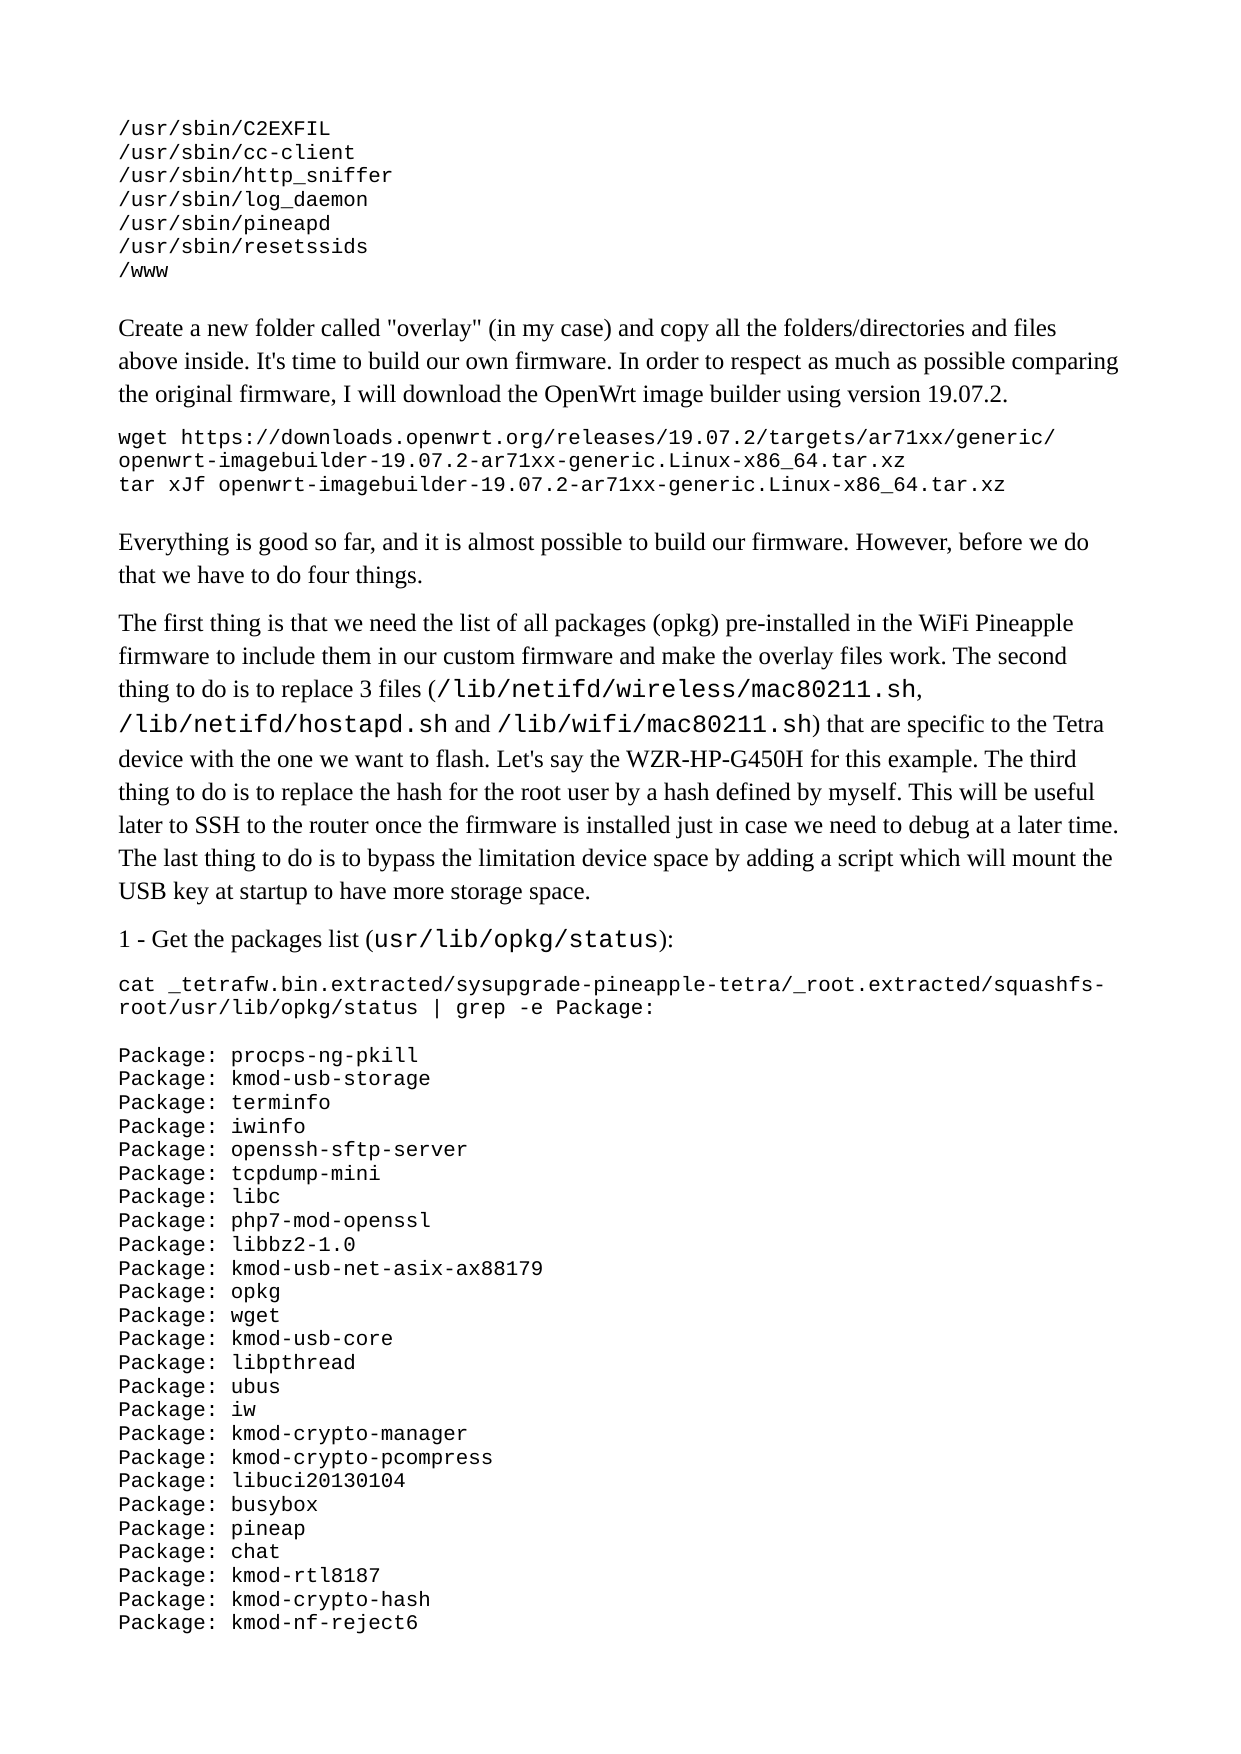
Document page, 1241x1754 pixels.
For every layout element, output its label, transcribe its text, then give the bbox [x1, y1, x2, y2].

text Package: busybox [118, 1494, 1122, 1518]
text Package: procps-ng-pkill [118, 1045, 1122, 1068]
text Package: ubus [118, 1376, 1122, 1399]
text The first thing is that we need the list of all packages (opkg) pre-installed in the WiFi Pineapple firmware to include them in our custom firmware and make the overlay files work. The second thing to do is to replace 3 files (/lib/netifd/wireless/mac80211.sh, /lib/netifd/hostapd.sh and /lib/wifi/mac80211.sh) that are specific to the Tetra device with the one we want to flash. Let's say the WZR-HP-G450H for this example. The third thing to do is to replace the hash for the root user by a hash defined by myself. This will be useful later to SSH to the router once the firmware is installed just in case we need to debug at a later time. The last thing to do is to bypass the limitation device space by adding a script which will mount the USB key at startup to have more storage space. [118, 608, 1122, 905]
text Package: openssh-sftp-server [118, 1139, 1122, 1163]
text cat _tetrafw.bin.extracted/sysupgrade-pineapple-tetra/_root.extracted/squashfs-root/usr/lib/opkg/status | grep -e Package: [118, 974, 1122, 1021]
text /usr/sbin/resetssids [118, 236, 1122, 260]
text Package: iw [118, 1399, 1122, 1423]
text /usr/sbin/pineapd [118, 213, 1122, 236]
text /usr/sbin/cc-client [118, 142, 1122, 165]
text Package: kmod-crypto-hash [118, 1588, 1122, 1612]
text Package: kmod-nf-reject6 [118, 1612, 1122, 1636]
text Package: opkg [118, 1281, 1122, 1305]
text Package: chat [118, 1541, 1122, 1565]
text /usr/sbin/http_sniffer [118, 165, 1122, 189]
text Package: libpthread [118, 1352, 1122, 1376]
text Create a new folder called "overlay" (in my case) and copy all the folders/directories and files above inside. It's time to build our own firmware. In order to respect as much as possible comparing the original firmware, I will download the OpenWrt image builder using version 19.07.2. [118, 313, 1122, 408]
text Package: kmod-usb-storage [118, 1068, 1122, 1092]
text Package: wget [118, 1305, 1122, 1328]
text Package: libc [118, 1187, 1122, 1210]
text Package: tcpdump-mini [118, 1163, 1122, 1187]
text Package: pineap [118, 1518, 1122, 1541]
text /www [118, 260, 1122, 284]
text /usr/sbin/log_daemon [118, 189, 1122, 213]
text Package: kmod-crypto-pcompress [118, 1447, 1122, 1470]
text wget https://downloads.openwrt.org/releases/19.07.2/targets/ar71xx/generic/openwrt-imagebuilder-19.07.2-ar71xx-generic.Linux-x86_64.tar.xz [118, 427, 1122, 474]
text Package: kmod-rtl8187 [118, 1565, 1122, 1588]
text 1 - Get the packages list (usr/lib/opkg/status): [118, 924, 1122, 954]
text Package: terminfo [118, 1092, 1122, 1116]
text Package: libbz2-1.0 [118, 1234, 1122, 1257]
text Package: php7-mod-openssl [118, 1210, 1122, 1234]
text Package: kmod-usb-core [118, 1328, 1122, 1352]
text Package: iwinfo [118, 1116, 1122, 1139]
text /usr/sbin/C2EXFIL [118, 118, 1122, 142]
text tar xJf openwrt-imagebuilder-19.07.2-ar71xx-generic.Linux-x86_64.tar.xz [118, 474, 1122, 498]
text Everything is good so far, and it is almost possible to build our firmware. However, before we do that we have to do four things. [118, 527, 1122, 589]
text Package: libuci20130104 [118, 1470, 1122, 1494]
text Package: kmod-usb-net-asix-ax88179 [118, 1257, 1122, 1281]
text Package: kmod-crypto-manager [118, 1423, 1122, 1447]
